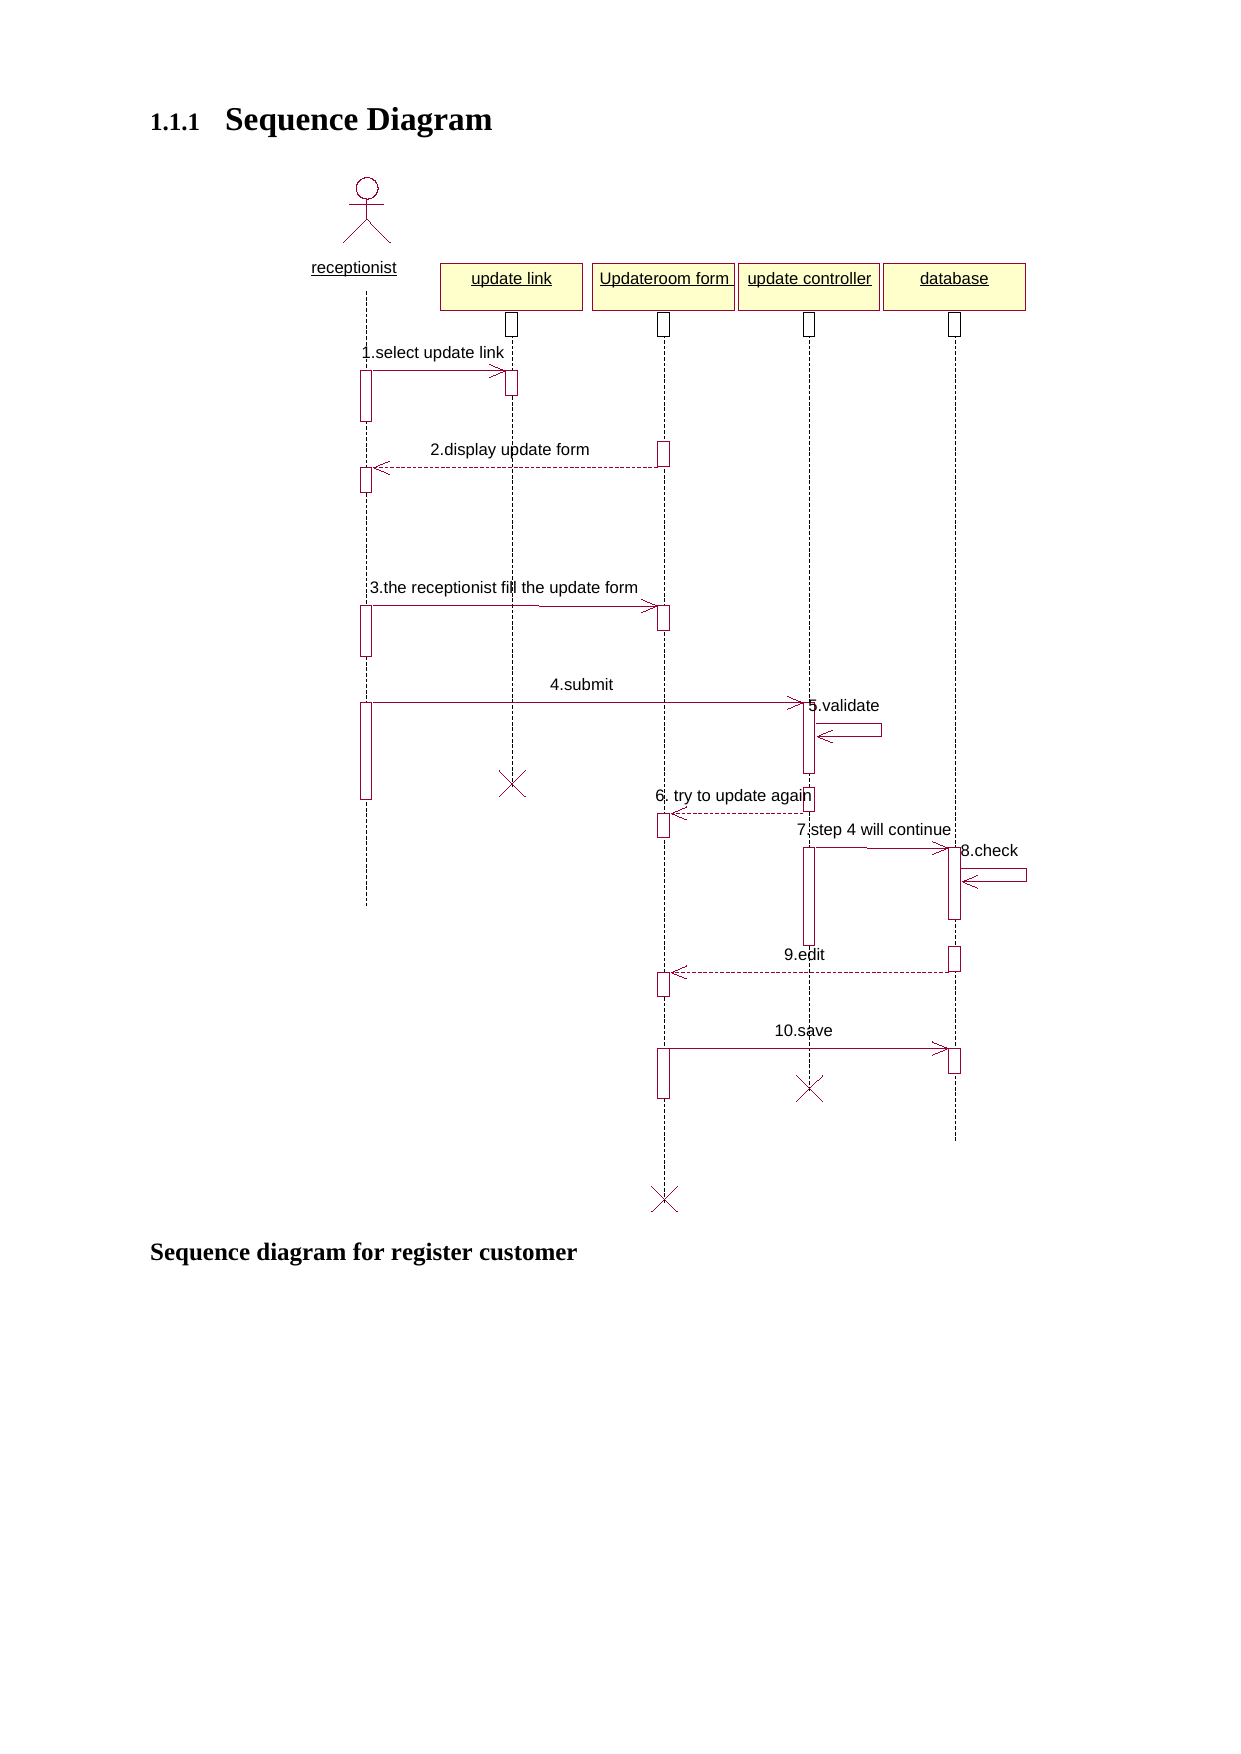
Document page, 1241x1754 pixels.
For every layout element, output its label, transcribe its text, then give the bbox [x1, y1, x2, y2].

text Sequence diagram for register customer [150, 1237, 1090, 1266]
